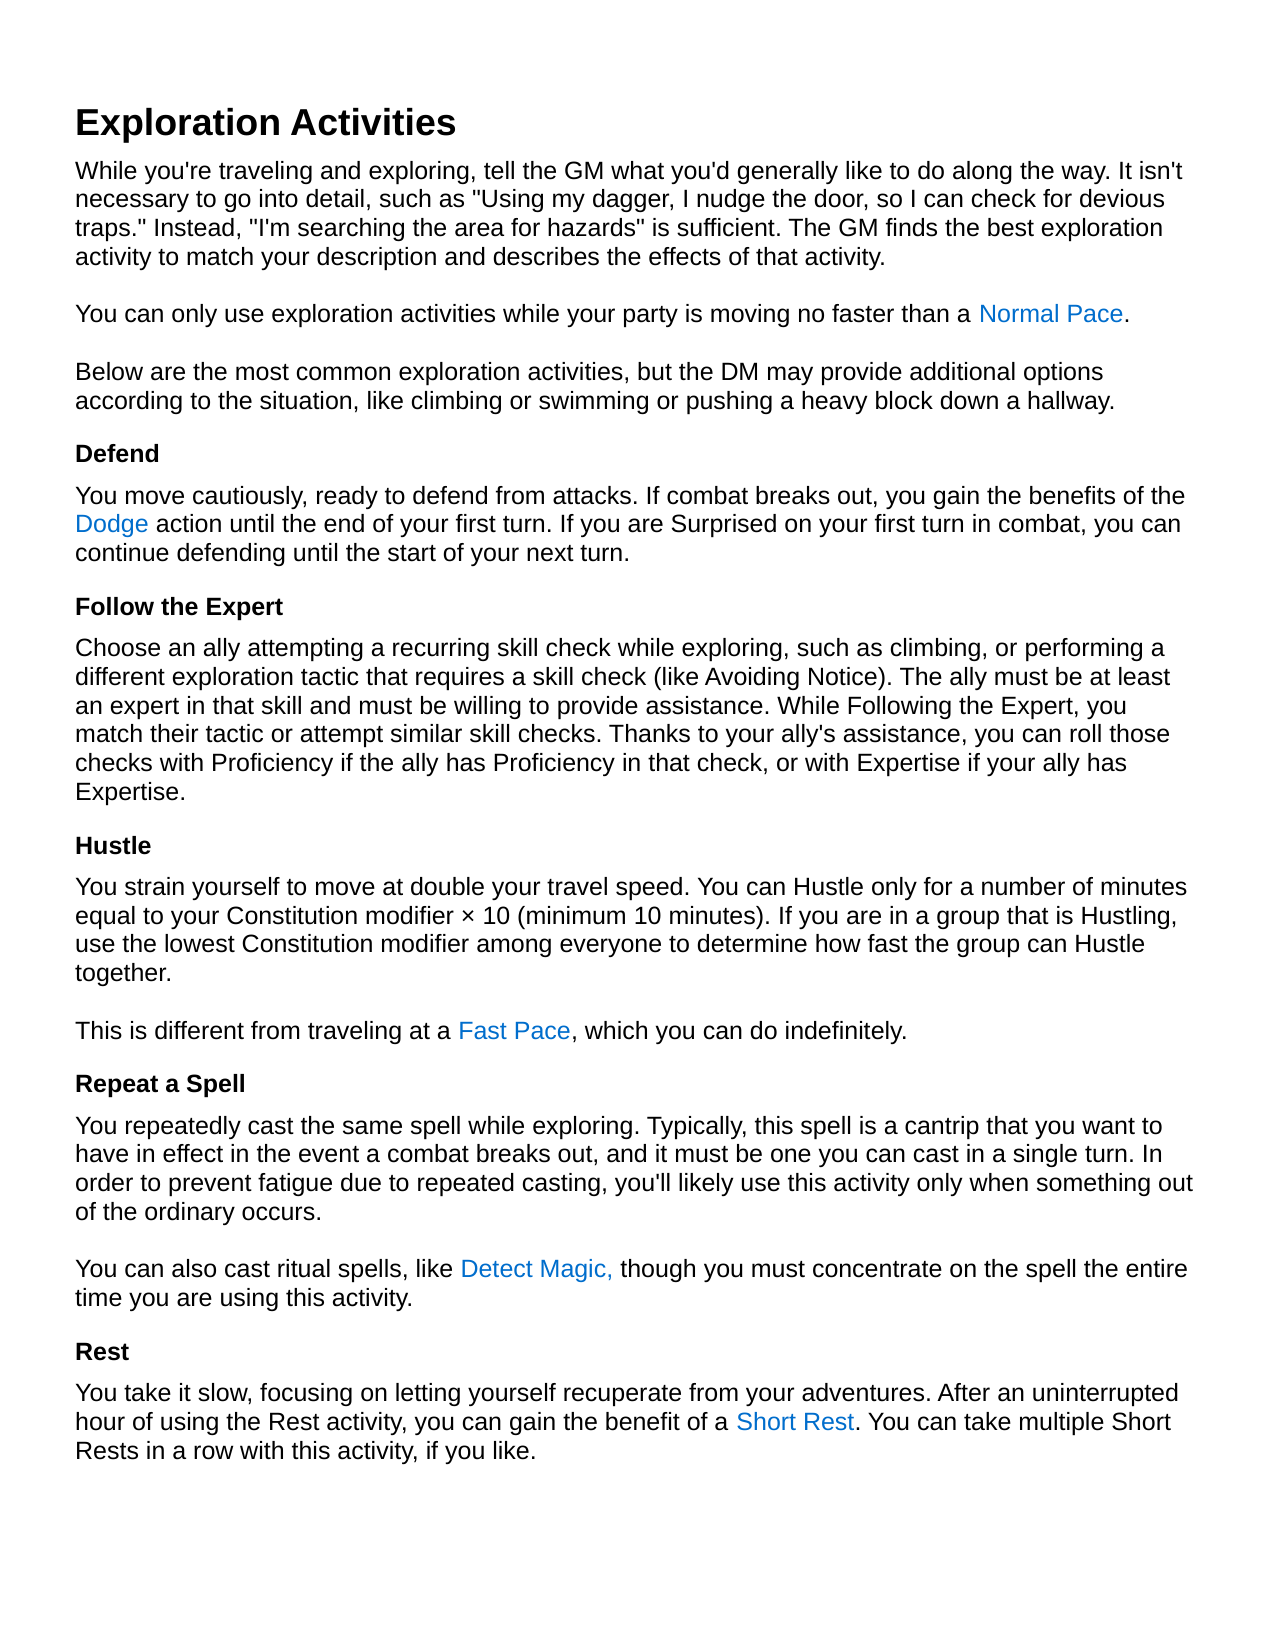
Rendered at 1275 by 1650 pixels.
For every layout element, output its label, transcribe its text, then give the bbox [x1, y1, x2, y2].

text You can only use exploration activities while your party is moving no faster than a Normal Pace. [75, 299, 1200, 328]
text Choose an ally attempting a recurring skill check while exploring, such as climbing, or performing a different exploration tactic that requires a skill check (like Avoiding Notice). The ally must be at least an expert in that skill and must be willing to provide assistance. While Following the Expert, you match their tactic or attempt similar skill checks. Thanks to your ally's assistance, you can roll those checks with Proficiency if the ally has Proficiency in that check, or with Expertise if your ally has Expertise. [75, 633, 1200, 806]
subtitle Exploration Activities [75, 100, 1200, 143]
text You repeatedly cast the same spell while exploring. Typically, this spell is a cantrip that you want to have in effect in the event a combat breaks out, and it must be one you can cast in a single turn. In order to prevent fatigue due to repeated casting, you'll likely use this activity only when something out of the ordinary occurs. [75, 1111, 1200, 1226]
text While you're traveling and exploring, tell the GM what you'd generally like to do along the way. It isn't necessary to go into detail, such as "Using my dagger, I nudge the door, so I can check for devious traps." Instead, "I'm searching the area for hazards" is sufficient. The GM finds the best exploration activity to match your description and describes the effects of that activity. [75, 156, 1200, 271]
text You strain yourself to move at double your travel speed. You can Hustle only for a number of minutes equal to your Constitution modifier × 10 (minimum 10 minutes). If you are in a group that is Hustling, use the lowest Constitution modifier among everyone to determine how fast the group can Hustle together. [75, 872, 1200, 987]
subtitle Follow the Expert [75, 592, 1200, 621]
text You move cautiously, ready to defend from attacks. If combat breaks out, you gain the benefits of the Dodge action until the end of your first turn. If you are Surprised on your first turn in combat, you can continue defending until the start of your next turn. [75, 481, 1200, 567]
subtitle Repeat a Spell [75, 1069, 1200, 1098]
text Below are the most common exploration activities, but the DM may provide additional options according to the situation, like climbing or swimming or pushing a heavy block down a hallway. [75, 357, 1200, 414]
text You can also cast ritual spells, like Detect Magic, though you must concentrate on the spell the entire time you are using this activity. [75, 1254, 1200, 1312]
text You take it slow, focusing on letting yourself recuperate from your adventures. After an uninterrupted hour of using the Rest activity, you can gain the benefit of a Short Rest. You can take multiple Short Rests in a row with this activity, if you like. [75, 1378, 1200, 1464]
text This is different from traveling at a Fast Pace, which you can do indefinitely. [75, 1016, 1200, 1044]
subtitle Hustle [75, 831, 1200, 859]
subtitle Rest [75, 1337, 1200, 1366]
subtitle Defend [75, 439, 1200, 468]
